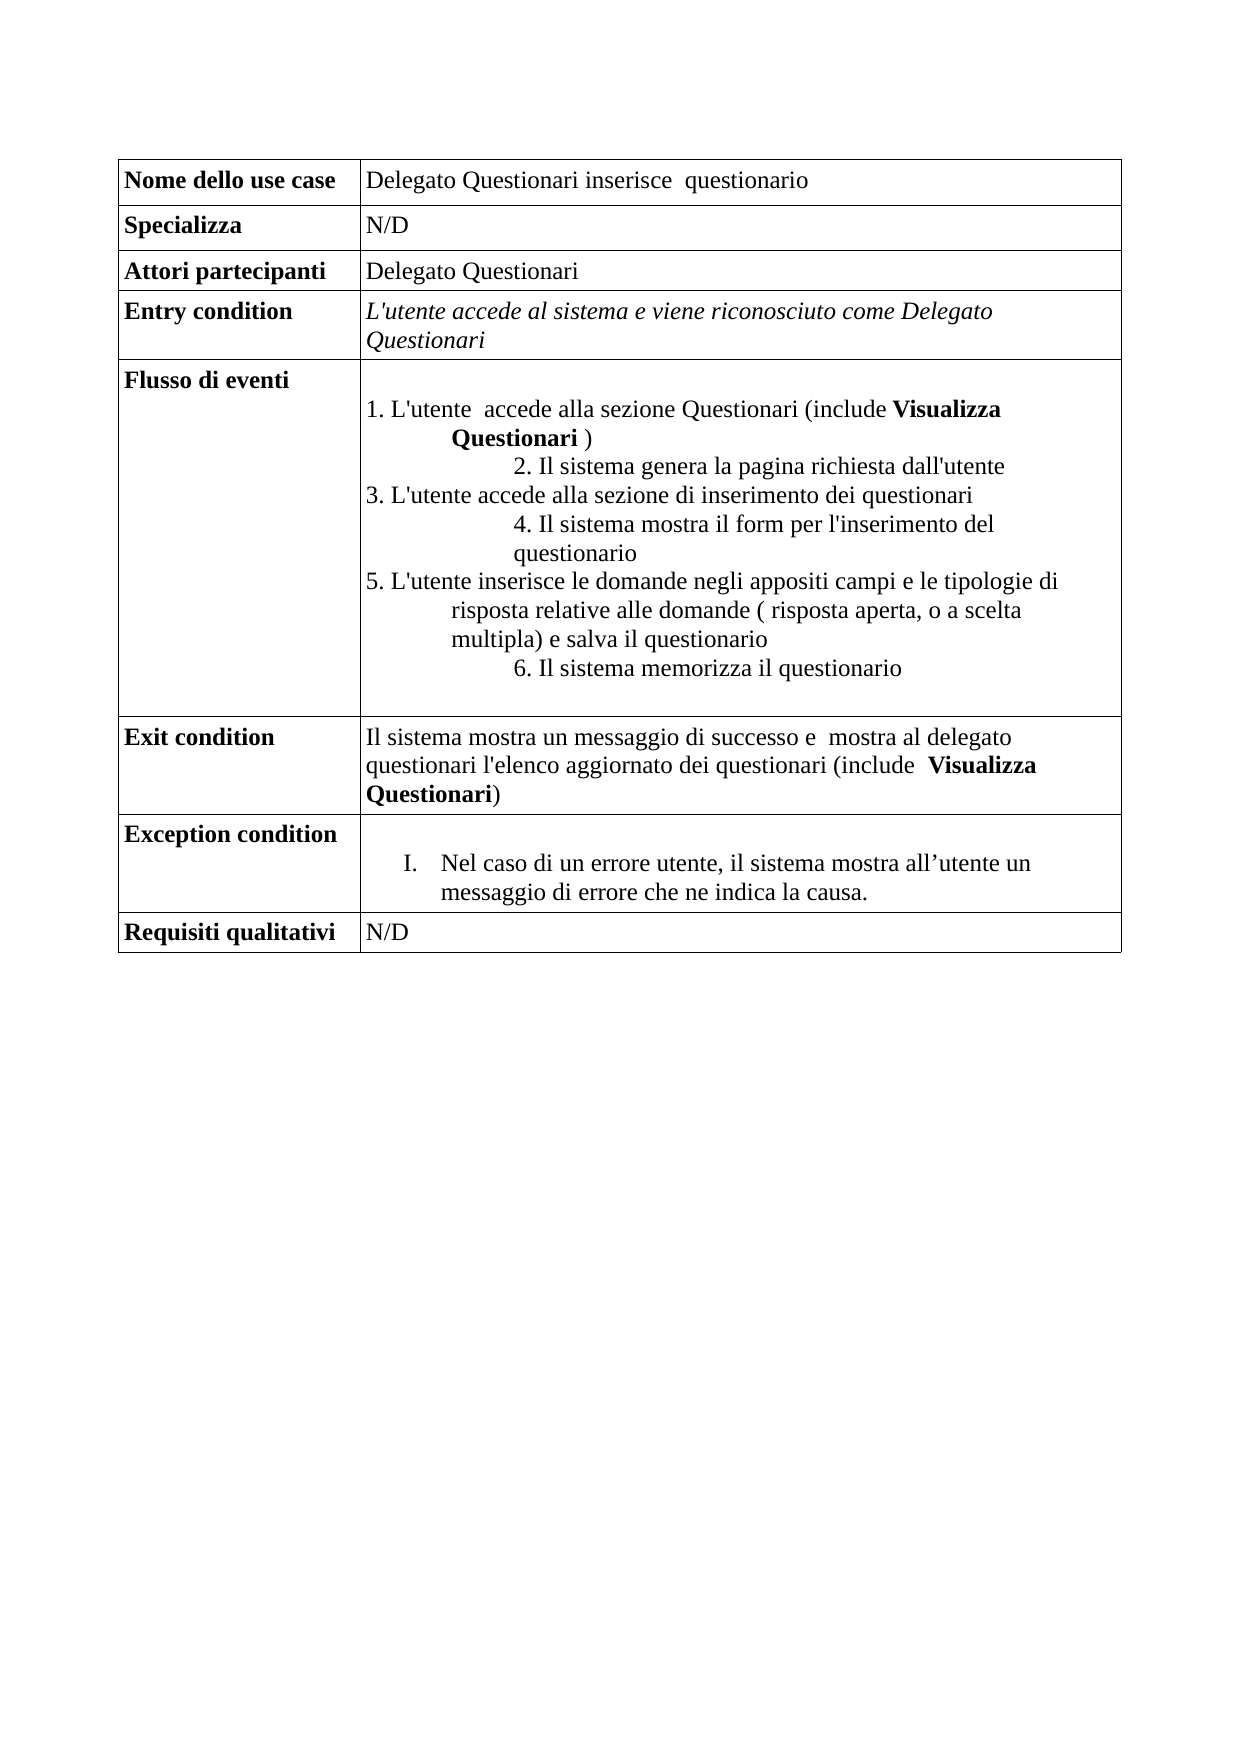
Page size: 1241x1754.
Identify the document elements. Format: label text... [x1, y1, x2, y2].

table_header Delegato Questionari inserisce questionario [361, 160, 1121, 205]
table_cell L'utente accede al sistema e viene riconosciuto come Delegato Questionari [361, 291, 1121, 359]
table_cell L'utente accede alla sezione Questionari (include Visualizza Questionari ) Il sistema genera la pagina richiesta dall'utente L'utente accede alla sezione di inserimento dei questionari Il sistema mostra il form per l'inserimento del questionario L'utente inserisce le domande negli appositi campi e le tipologie di risposta relative alle domande ( risposta aperta, o a scelta multipla) e salva il questionario Il sistema memorizza il questionario [361, 360, 1121, 716]
table_cell Attori partecipanti [119, 251, 360, 290]
table_cell Flusso di eventi [119, 360, 360, 716]
table_cell Il sistema mostra un messaggio di successo e mostra al delegato questionari l'elenco aggiornato dei questionari (include Visualizza Questionari) [361, 717, 1121, 814]
table_cell Requisiti qualitativi [119, 913, 360, 952]
table_cell N/D [361, 913, 1121, 952]
table_header Nome dello use case [119, 160, 360, 205]
table_cell Specializza [119, 206, 360, 250]
table_cell Nel caso di un errore utente, il sistema mostra all’utente un messaggio di errore che ne indica la causa. [361, 815, 1121, 912]
table_cell N/D [361, 206, 1121, 250]
table_cell Exception condition [119, 815, 360, 912]
table_cell Entry condition [119, 291, 360, 359]
table_cell Delegato Questionari [361, 251, 1121, 290]
table_cell Exit condition [119, 717, 360, 814]
